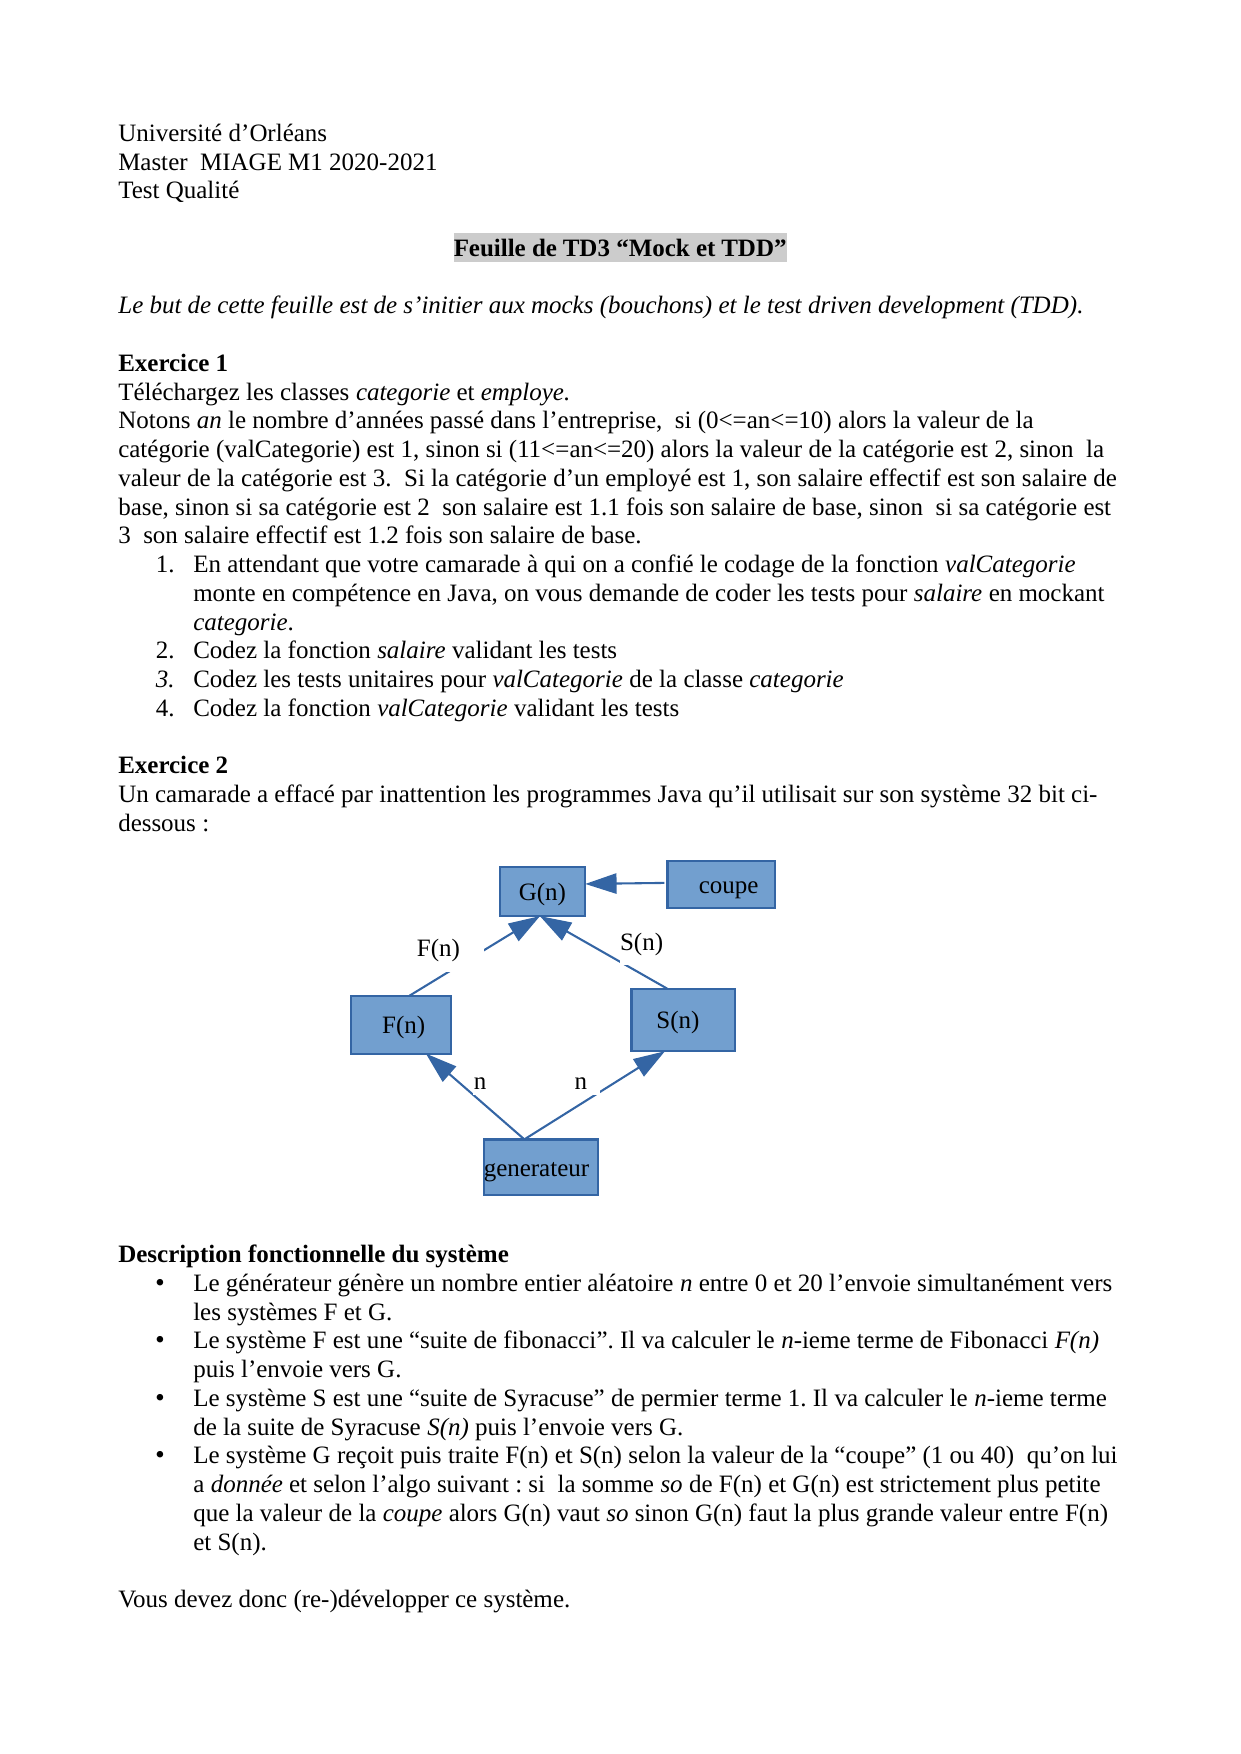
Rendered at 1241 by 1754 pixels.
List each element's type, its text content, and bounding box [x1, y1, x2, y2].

text Test Qualité [118, 176, 1122, 204]
text Notons an le nombre d’années passé dans l’entreprise, si (0<=an<=10) alors la valeur de la catégorie (valCategorie) est 1, sinon si (11<=an<=20) alors la valeur de la catégorie est 2, sinon la valeur de la catégorie est 3. Si la catégorie d’un employé est 1, son salaire effectif est son salaire de base, sinon si sa catégorie est 2 son salaire est 1.1 fois son salaire de base, sinon si sa catégorie est 3 son salaire effectif est 1.2 fois son salaire de base. [118, 406, 1122, 549]
list En attendant que votre camarade à qui on a confié le codage de la fonction valCategorie monte en compétence en Java, on vous demande de coder les tests pour salaire en mockant categorie. [156, 549, 1122, 636]
list Le système G reçoit puis traite F(n) et S(n) selon la valeur de la “coupe” (1 ou 40) qu’on lui a donnée et selon l’algo suivant : si la somme so de F(n) et G(n) est strictement plus petite que la valeur de la coupe alors G(n) vaut so sinon G(n) faut la plus grande valeur entre F(n) et S(n). [156, 1441, 1122, 1556]
list Le système S est une “suite de Syracuse” de permier terme 1. Il va calculer le n-ieme terme de la suite de Syracuse S(n) puis l’envoie vers G. [156, 1383, 1122, 1441]
text F(n) [417, 933, 484, 962]
text Vous devez donc (re-)développer ce système. [118, 1584, 1122, 1613]
text Exercice 2 [118, 751, 1122, 779]
list Le générateur génère un nombre entier aléatoire n entre 0 et 20 l’envoie simultanément vers les systèmes F et G. [156, 1268, 1122, 1326]
text Exercice 1 [118, 348, 1122, 377]
text Description fonctionnelle du système [118, 1239, 1122, 1268]
list Le système F est une “suite de fibonacci”. Il va calculer le n-ieme terme de Fibonacci F(n) puis l’envoie vers G. [156, 1326, 1122, 1383]
text Téléchargez les classes categorie et employe. [118, 377, 1122, 406]
text Master MIAGE M1 2020-2021 [118, 147, 1122, 176]
list Codez les tests unitaires pour valCategorie de la classe categorie [156, 664, 1122, 693]
text S(n) [620, 927, 682, 956]
text n [473, 1066, 503, 1095]
text Un camarade a effacé par inattention les programmes Java qu’il utilisait sur son système 32 bit ci-dessous : [118, 779, 1122, 837]
text Feuille de TD3 “Mock et TDD” [118, 233, 1122, 262]
text Le but de cette feuille est de s’initier aux mocks (bouchons) et le test driven development (TDD). [118, 291, 1122, 319]
list Codez la fonction salaire validant les tests [156, 636, 1122, 664]
text n [574, 1066, 600, 1095]
text Université d’Orléans [118, 118, 1122, 147]
list Codez la fonction valCategorie validant les tests [156, 693, 1122, 722]
